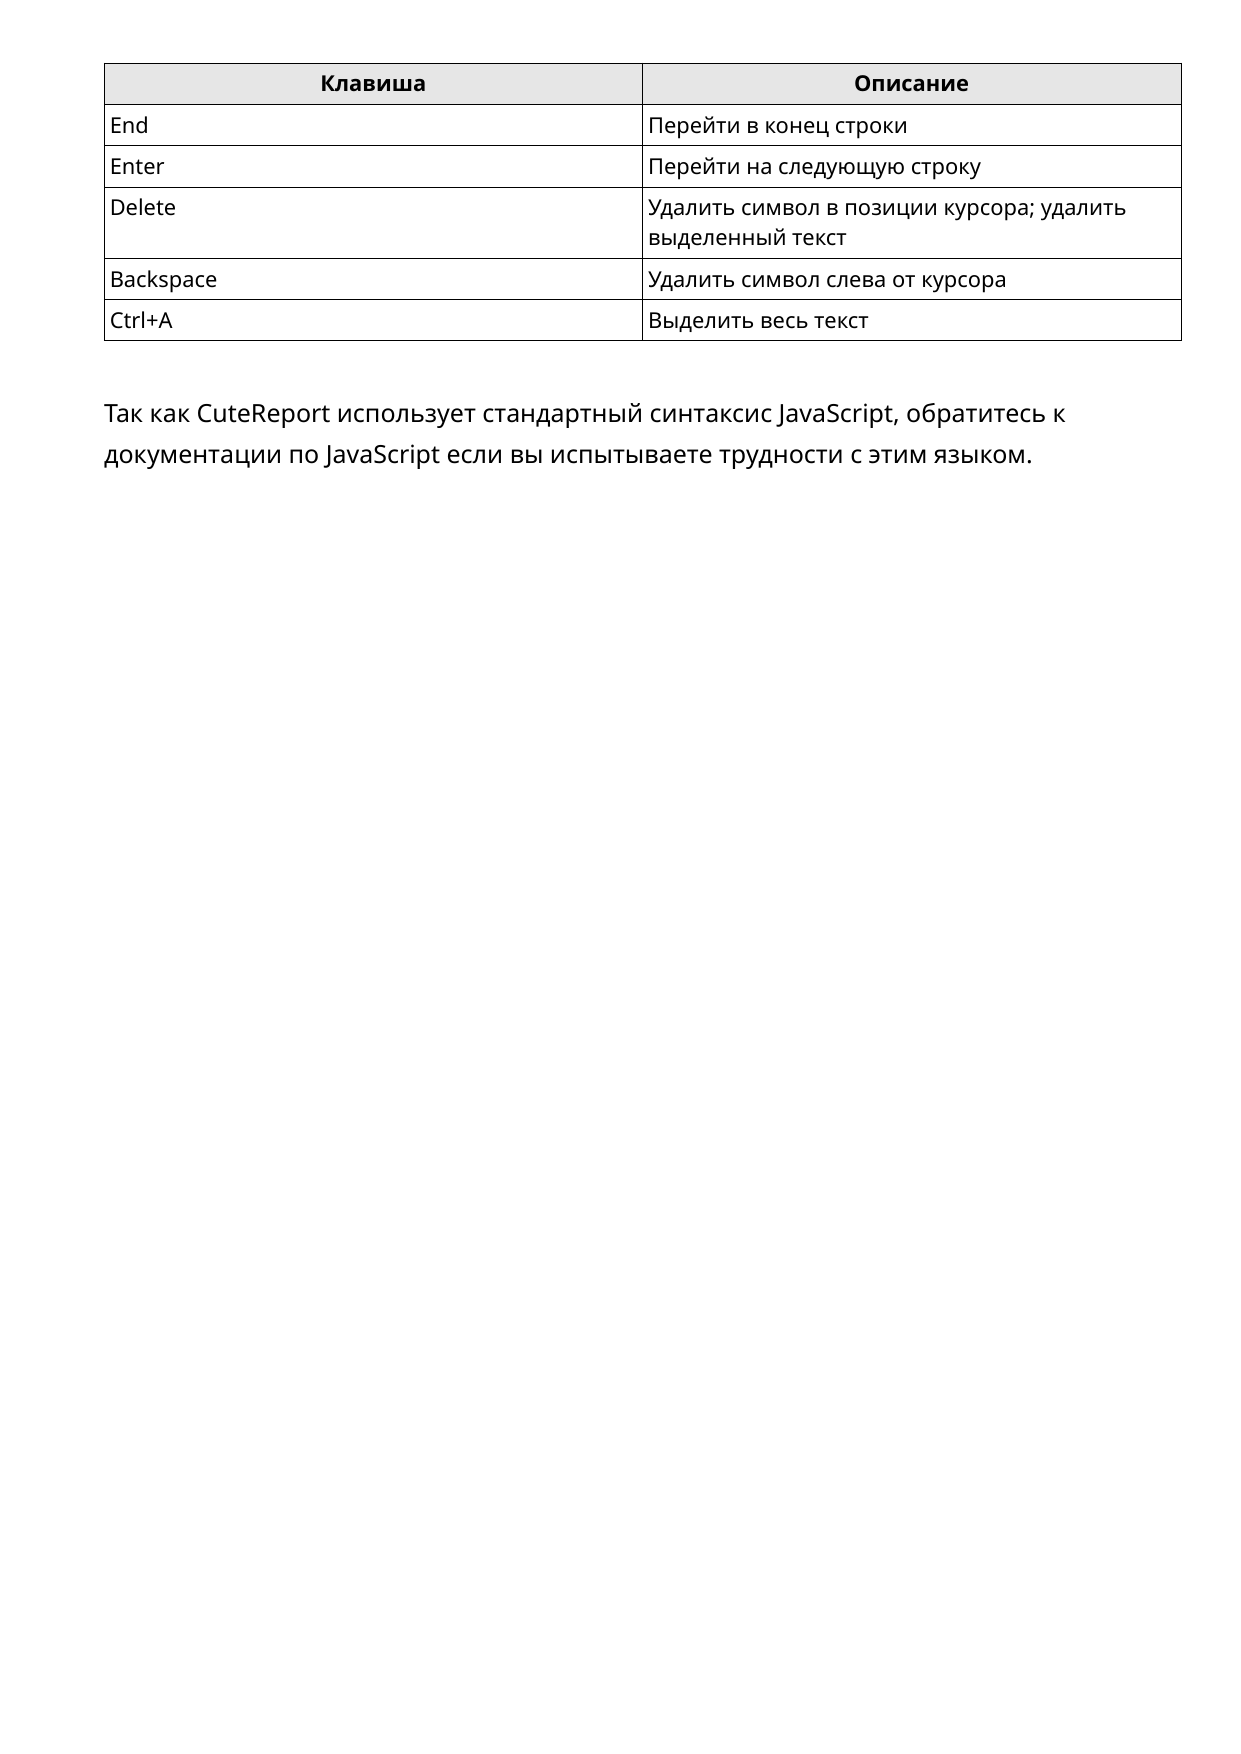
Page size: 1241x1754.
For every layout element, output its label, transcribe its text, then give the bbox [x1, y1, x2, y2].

table_cell Перейти на следующую строку [643, 146, 1181, 187]
table_header Клавиша [105, 64, 642, 104]
table_cell Выделить весь текст [643, 300, 1181, 340]
table_cell Ctrl+A [105, 300, 642, 340]
table_cell Delete [105, 188, 642, 258]
table_cell Перейти в конец строки [643, 105, 1181, 145]
table_cell Удалить символ слева от курсора [643, 259, 1181, 299]
table_cell End [105, 105, 642, 145]
table_cell Удалить символ в позиции курсора; удалить выделенный текст [643, 188, 1181, 258]
text Так как CuteReport использует стандартный синтаксис JavaScript, обратитесь к документации по JavaScript если вы испытываете трудности с этим языком. [104, 396, 1181, 471]
table_header Описание [643, 64, 1181, 104]
table_cell Enter [105, 146, 642, 187]
table_cell Backspace [105, 259, 642, 299]
